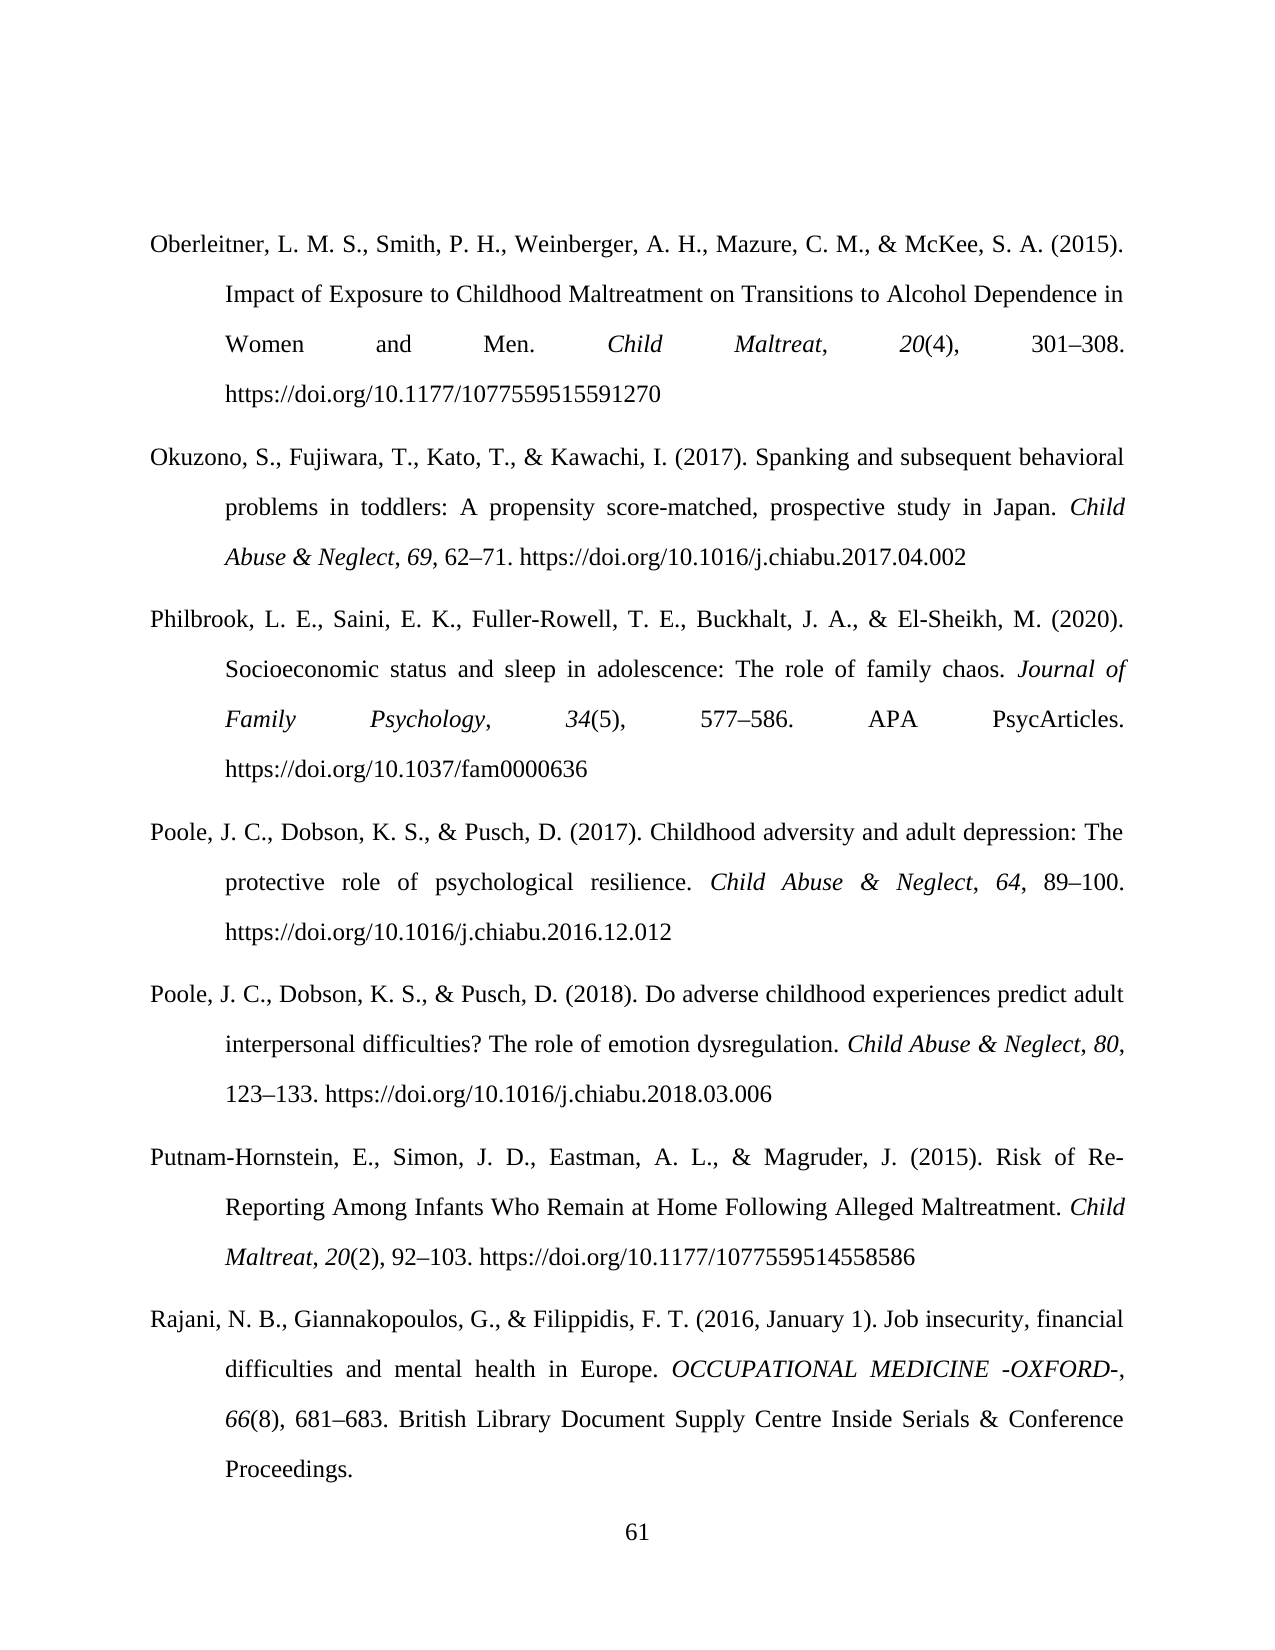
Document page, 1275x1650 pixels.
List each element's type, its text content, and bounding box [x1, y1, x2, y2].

text Putnam-Hornstein, E., Simon, J. D., Eastman, A. L., & Magruder, J. (2015). Risk of Re-Reporting Among Infants Who Remain at Home Following Alleged Maltreatment. Child Maltreat, 20(2), 92–103. https://doi.org/10.1177/1077559514558586 [150, 1121, 1125, 1271]
text Rajani, N. B., Giannakopoulos, G., & Filippidis, F. T. (2016, January 1). Job insecurity, financial difficulties and mental health in Europe. OCCUPATIONAL MEDICINE -OXFORD-, 66(8), 681–683. British Library Document Supply Centre Inside Serials & Conference Proceedings. [150, 1283, 1125, 1483]
text Oberleitner, L. M. S., Smith, P. H., Weinberger, A. H., Mazure, C. M., & McKee, S. A. (2015). Impact of Exposure to Childhood Maltreatment on Transitions to Alcohol Dependence in Women and Men. Child Maltreat, 20(4), 301–308. https://doi.org/10.1177/1077559515591270 [150, 208, 1125, 408]
text Okuzono, S., Fujiwara, T., Kato, T., & Kawachi, I. (2017). Spanking and subsequent behavioral problems in toddlers: A propensity score-matched, prospective study in Japan. Child Abuse & Neglect, 69, 62–71. https://doi.org/10.1016/j.chiabu.2017.04.002 [150, 421, 1125, 571]
text Poole, J. C., Dobson, K. S., & Pusch, D. (2018). Do adverse childhood experiences predict adult interpersonal difficulties? The role of emotion dysregulation. Child Abuse & Neglect, 80, 123–133. https://doi.org/10.1016/j.chiabu.2018.03.006 [150, 958, 1125, 1108]
text Philbrook, L. E., Saini, E. K., Fuller-Rowell, T. E., Buckhalt, J. A., & El-Sheikh, M. (2020). Socioeconomic status and sleep in adolescence: The role of family chaos. Journal of Family Psychology, 34(5), 577–586. APA PsycArticles. https://doi.org/10.1037/fam0000636 [150, 583, 1125, 783]
text Poole, J. C., Dobson, K. S., & Pusch, D. (2017). Childhood adversity and adult depression: The protective role of psychological resilience. Child Abuse & Neglect, 64, 89–100. https://doi.org/10.1016/j.chiabu.2016.12.012 [150, 796, 1125, 946]
